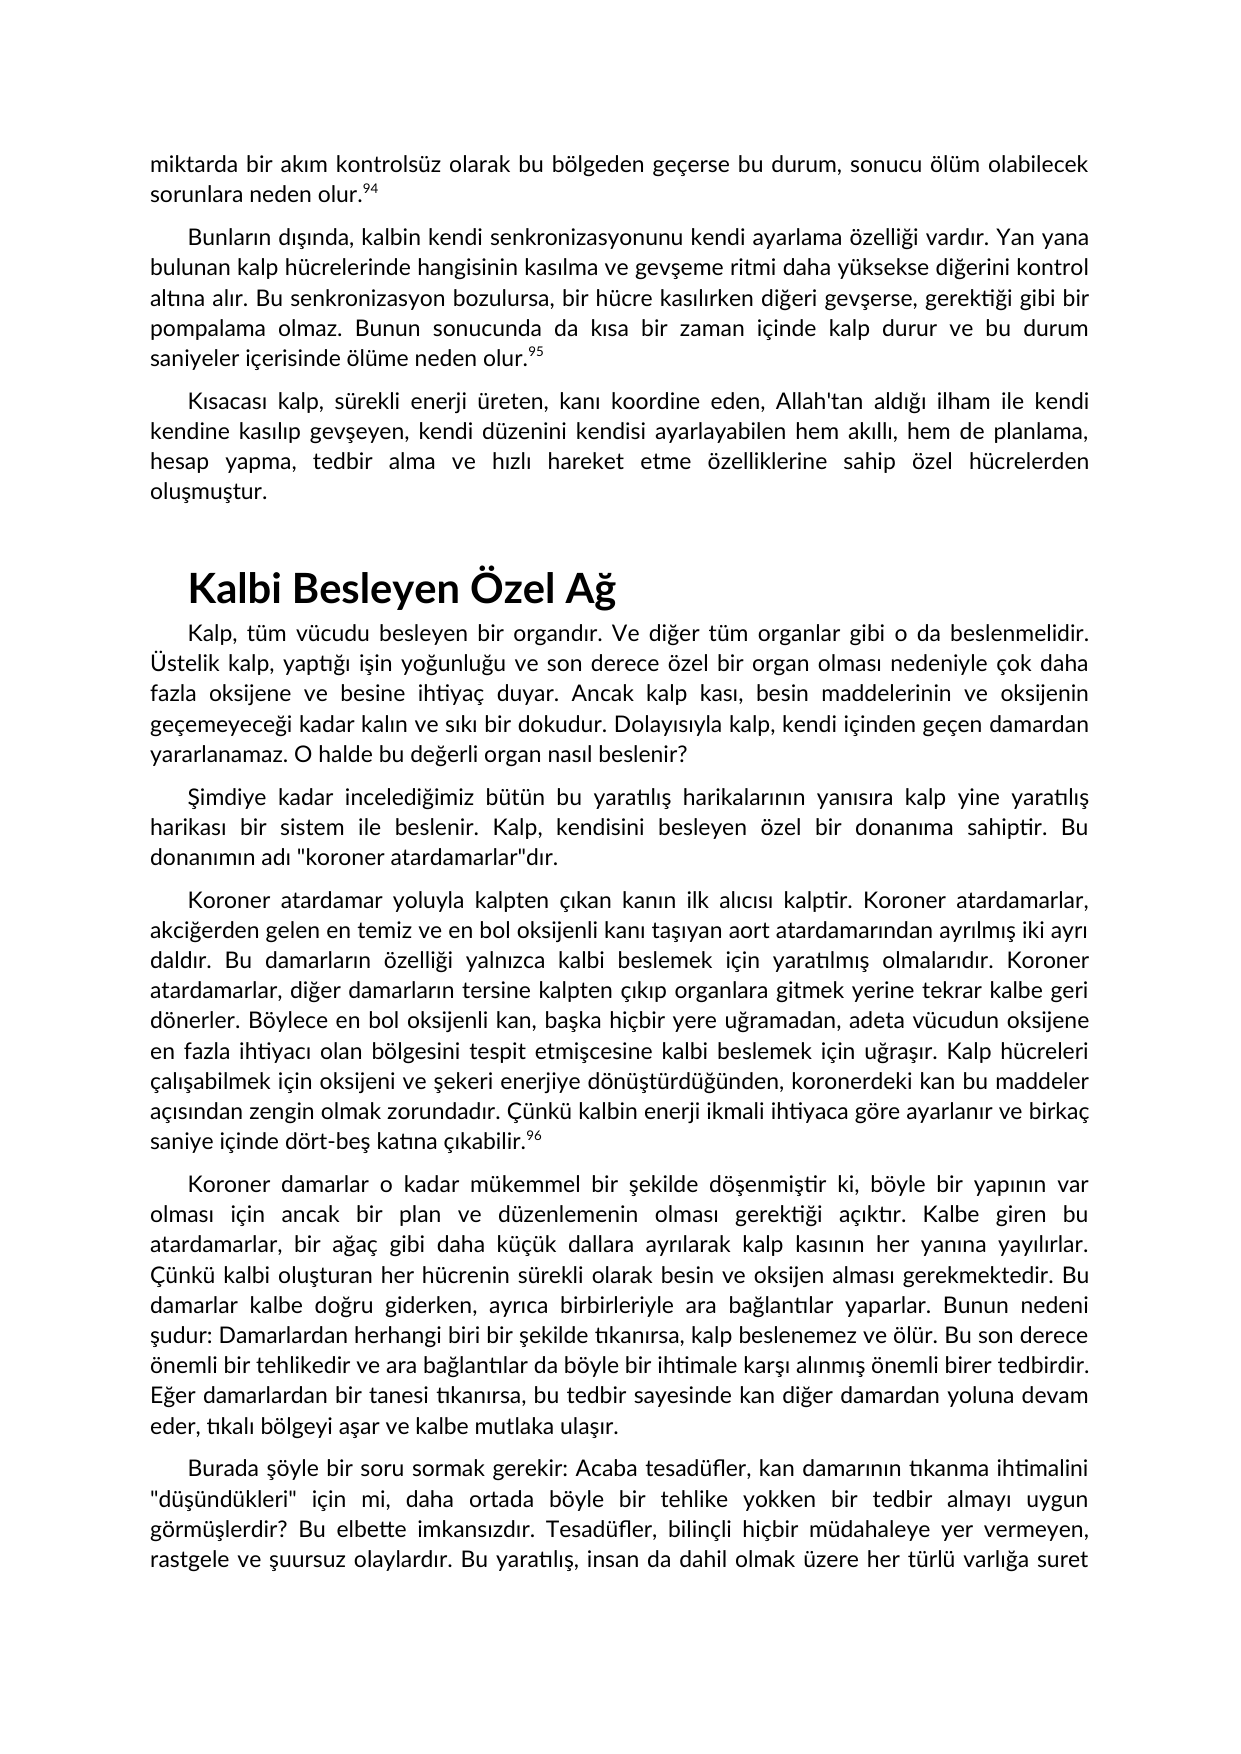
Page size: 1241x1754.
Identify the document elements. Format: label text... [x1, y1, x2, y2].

text Koroner atardamar yoluyla kalpten çıkan kanın ilk alıcısı kalptir. Koroner atardamarlar, akciğerden gelen en temiz ve en bol oksijenli kanı taşıyan aort atardamarından ayrılmış iki ayrı daldır. Bu damarların özelliği yalnızca kalbi beslemek için yaratılmış olmalarıdır. Koroner atardamarlar, diğer damarların tersine kalpten çıkıp organlara gitmek yerine tekrar kalbe geri dönerler. Böylece en bol oksijenli kan, başka hiçbir yere uğramadan, adeta vücudun oksijene en fazla ihtiyacı olan bölgesini tespit etmişcesine kalbi beslemek için uğraşır. Kalp hücreleri çalışabilmek için oksijeni ve şekeri enerjiye dönüştürdüğünden, koronerdeki kan bu maddeler açısından zengin olmak zorundadır. Çünkü kalbin enerji ikmali ihtiyaca göre ayarlanır ve birkaç saniye içinde dört-beş katına çıkabilir.96 [150, 885, 1090, 1154]
text Koroner damarlar o kadar mükemmel bir şekilde döşenmiştir ki, böyle bir yapının var olması için ancak bir plan ve düzenlemenin olması gerektiği açıktır. Kalbe giren bu atardamarlar, bir ağaç gibi daha küçük dallara ayrılarak kalp kasının her yanına yayılırlar. Çünkü kalbi oluşturan her hücrenin sürekli olarak besin ve oksijen alması gerekmektedir. Bu damarlar kalbe doğru giderken, ayrıca birbirleriyle ara bağlantılar yaparlar. Bunun nedeni şudur: Damarlardan herhangi biri bir şekilde tıkanırsa, kalp beslenemez ve ölür. Bu son derece önemli bir tehlikedir ve ara bağlantılar da böyle bir ihtimale karşı alınmış önemli birer tedbirdir. Eğer damarlardan bir tanesi tıkanırsa, bu tedbir sayesinde kan diğer damardan yoluna devam eder, tıkalı bölgeyi aşar ve kalbe mutlaka ulaşır. [150, 1170, 1090, 1439]
subtitle Kalbi Besleyen Özel Ağ [187, 562, 1090, 612]
text Burada şöyle bir soru sormak gerekir: Acaba tesadüfler, kan damarının tıkanma ihtimalini "düşündükleri" için mi, daha ortada böyle bir tehlike yokken bir tedbir almayı uygun görmüşlerdir? Bu elbette imkansızdır. Tesadüfler, bilinçli hiçbir müdahaleye yer vermeyen, rastgele ve şuursuz olaylardır. Bu yaratılış, insan da dahil olmak üzere her türlü varlığa suret [150, 1454, 1090, 1572]
text Bunların dışında, kalbin kendi senkronizasyonunu kendi ayarlama özelliği vardır. Yan yana bulunan kalp hücrelerinde hangisinin kasılma ve gevşeme ritmi daha yüksekse diğerini kontrol altına alır. Bu senkronizasyon bozulursa, bir hücre kasılırken diğeri gevşerse, gerektiği gibi bir pompalama olmaz. Bunun sonucunda da kısa bir zaman içinde kalp durur ve bu durum saniyeler içerisinde ölüme neden olur.95 [150, 223, 1090, 371]
text Şimdiye kadar incelediğimiz bütün bu yaratılış harikalarının yanısıra kalp yine yaratılış harikası bir sistem ile beslenir. Kalp, kendisini besleyen özel bir donanıma sahiptir. Bu donanımın adı "koroner atardamarlar"dır. [150, 782, 1090, 870]
text miktarda bir akım kontrolsüz olarak bu bölgeden geçerse bu durum, sonucu ölüm olabilecek sorunlara neden olur.94 [150, 150, 1090, 208]
text Kısacası kalp, sürekli enerji üreten, kanı koordine eden, Allah'tan aldığı ilham ile kendi kendine kasılıp gevşeyen, kendi düzenini kendisi ayarlayabilen hem akıllı, hem de planlama, hesap yapma, tedbir alma ve hızlı hareket etme özelliklerine sahip özel hücrelerden oluşmuştur. [150, 386, 1090, 504]
text Kalp, tüm vücudu besleyen bir organdır. Ve diğer tüm organlar gibi o da beslenmelidir. Üstelik kalp, yaptığı işin yoğunluğu ve son derece özel bir organ olması nedeniyle çok daha fazla oksijene ve besine ihtiyaç duyar. Ancak kalp kası, besin maddelerinin ve oksijenin geçemeyeceği kadar kalın ve sıkı bir dokudur. Dolayısıyla kalp, kendi içinden geçen damardan yararlanamaz. O halde bu değerli organ nasıl beslenir? [150, 619, 1090, 767]
